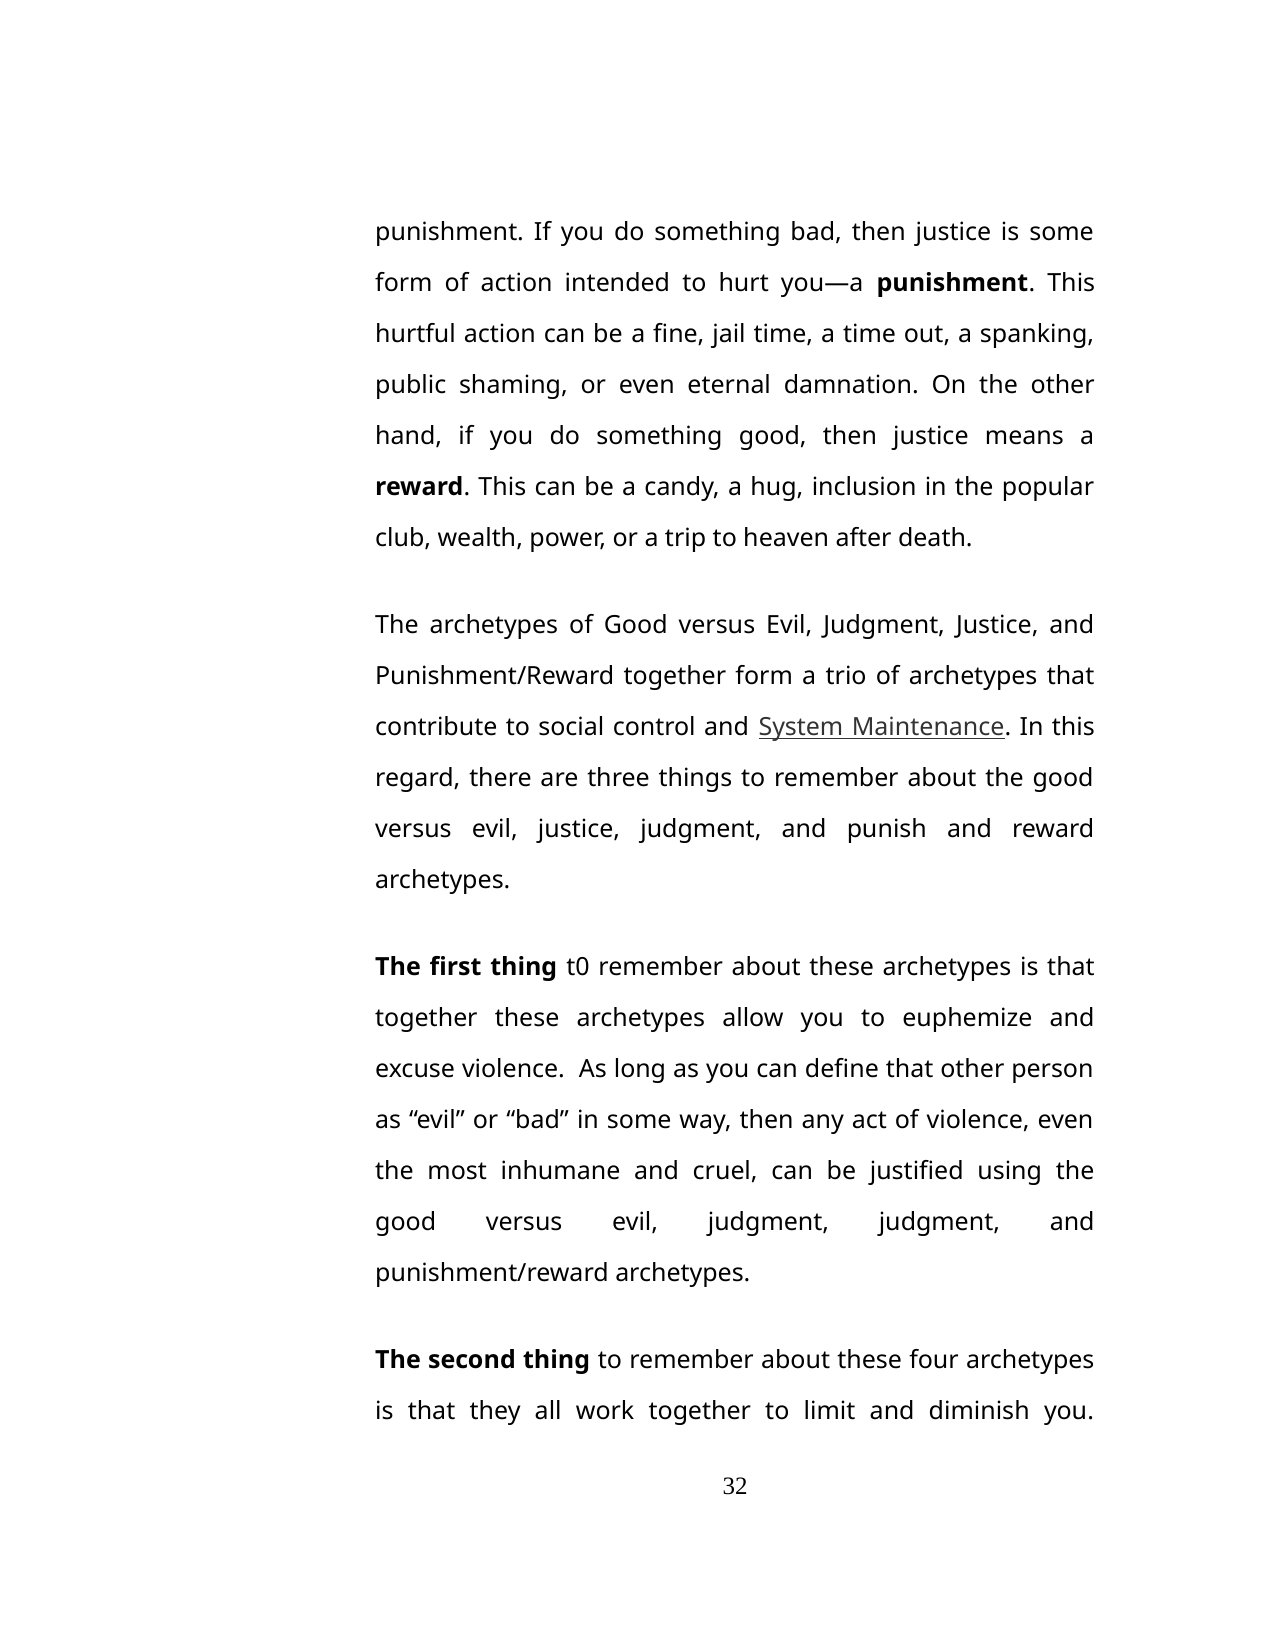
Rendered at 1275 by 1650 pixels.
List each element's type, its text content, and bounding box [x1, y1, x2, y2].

text The archetypes of Good versus Evil, Judgment, Justice, and Punishment/Reward together form a trio of archetypes that contribute to social control and System Maintenance. In this regard, there are three things to remember about the good versus evil, justice, judgment, and punish and reward archetypes. [375, 607, 1095, 896]
text The second thing to remember about these four archetypes is that they all work together to limit and diminish you. [375, 1342, 1095, 1427]
text The first thing t0 remember about these archetypes is that together these archetypes allow you to euphemize and excuse violence. As long as you can define that other person as “evil” or “bad” in some way, then any act of violence, even the most inhumane and cruel, can be justified using the good versus evil, judgment, judgment, and punishment/reward archetypes. [375, 949, 1095, 1289]
text punishment. If you do something bad, then justice is some form of action intended to hurt you—a punishment. This hurtful action can be a fine, jail time, a time out, a spanking, public shaming, or even eternal damnation. On the other hand, if you do something good, then justice means a reward. This can be a candy, a hug, inclusion in the popular club, wealth, power, or a trip to heaven after death. [375, 213, 1095, 554]
